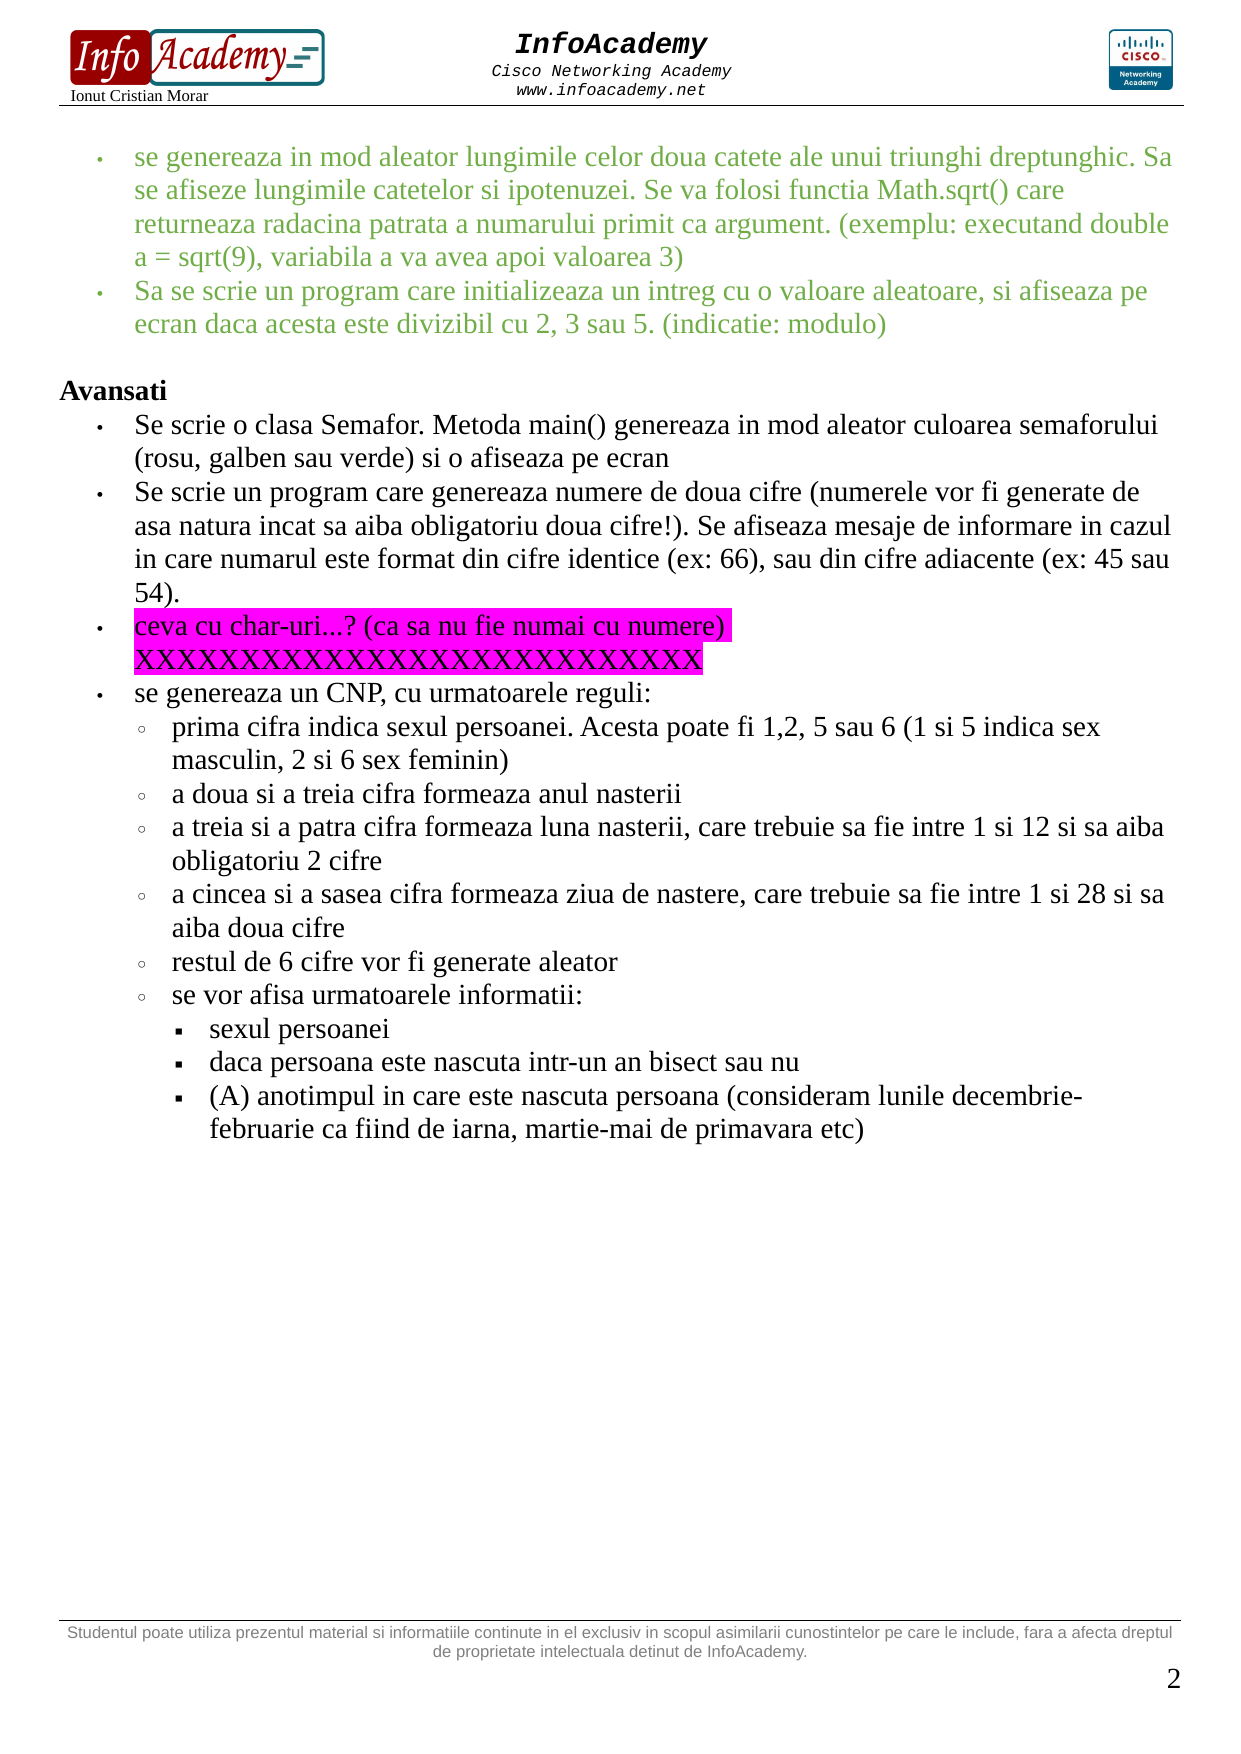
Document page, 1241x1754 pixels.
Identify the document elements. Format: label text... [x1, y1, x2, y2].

list se genereaza un CNP, cu urmatoarele reguli: [97, 675, 1181, 709]
list Se scrie un program care genereaza numere de doua cifre (numerele vor fi generate de asa natura incat sa aiba obligatoriu doua cifre!). Se afiseaza mesaje de informare in cazul in care numarul este format din cifre identice (ex: 66), sau din cifre adiacente (ex: 45 sau 54). [97, 474, 1181, 608]
list se genereaza in mod aleator lungimile celor doua catete ale unui triunghi dreptunghic. Sa se afiseze lungimile catetelor si ipotenuzei. Se va folosi functia Math.sqrt() care returneaza radacina patrata a numarului primit ca argument. (exemplu: executand double a = sqrt(9), variabila a va avea apoi valoarea 3) [97, 139, 1181, 273]
text Avansati [59, 373, 1181, 407]
list restul de 6 cifre vor fi generate aleator [134, 944, 1181, 977]
list a cincea si a sasea cifra formeaza ziua de nastere, care trebuie sa fie intre 1 si 28 si sa aiba doua cifre [134, 877, 1181, 944]
list a treia si a patra cifra formeaza luna nasterii, care trebuie sa fie intre 1 si 12 si sa aiba obligatoriu 2 cifre [134, 809, 1181, 877]
list daca persoana este nascuta intr-un an bisect sau nu [172, 1044, 1181, 1078]
list ceva cu char-uri...? (ca sa nu fie numai cu numere) XXXXXXXXXXXXXXXXXXXXXXXXXXX [97, 608, 1181, 675]
list prima cifra indica sexul persoanei. Acesta poate fi 1,2, 5 sau 6 (1 si 5 indica sex masculin, 2 si 6 sex feminin) [134, 709, 1181, 776]
list Se scrie o clasa Semafor. Metoda main() genereaza in mod aleator culoarea semaforului (rosu, galben sau verde) si o afiseaza pe ecran [97, 407, 1181, 474]
list a doua si a treia cifra formeaza anul nasterii [134, 776, 1181, 809]
list (A) anotimpul in care este nascuta persoana (consideram lunile decembrie-februarie ca fiind de iarna, martie-mai de primavara etc) [172, 1078, 1181, 1145]
list se vor afisa urmatoarele informatii: [134, 977, 1181, 1011]
list sexul persoanei [172, 1011, 1181, 1044]
list Sa se scrie un program care initializeaza un intreg cu o valoare aleatoare, si afiseaza pe ecran daca acesta este divizibil cu 2, 3 sau 5. (indicatie: modulo) [97, 273, 1181, 340]
